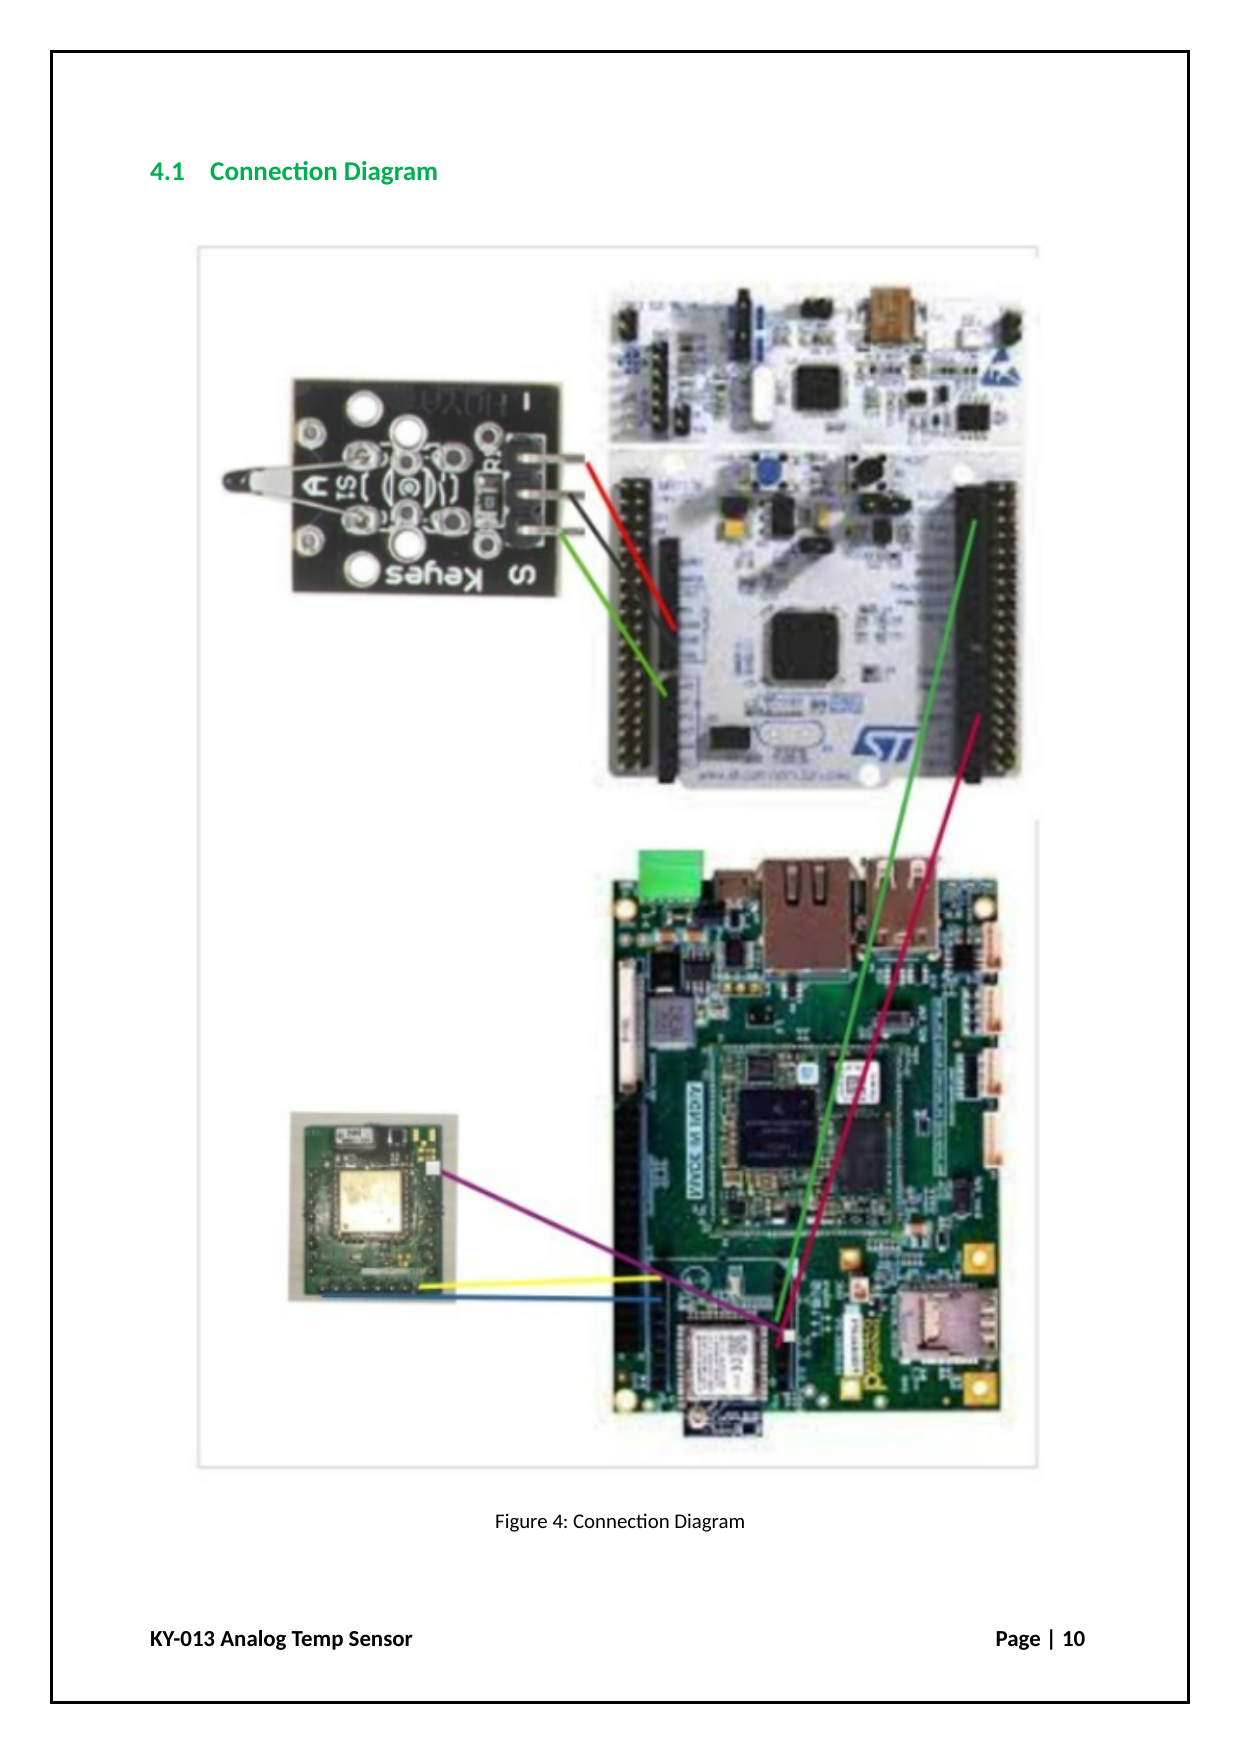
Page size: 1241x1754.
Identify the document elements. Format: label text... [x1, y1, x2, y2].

picture [184, 236, 1057, 1489]
text Figure 4: Connection Diagram [150, 1508, 1090, 1533]
subtitle Connection Diagram [150, 154, 1090, 187]
